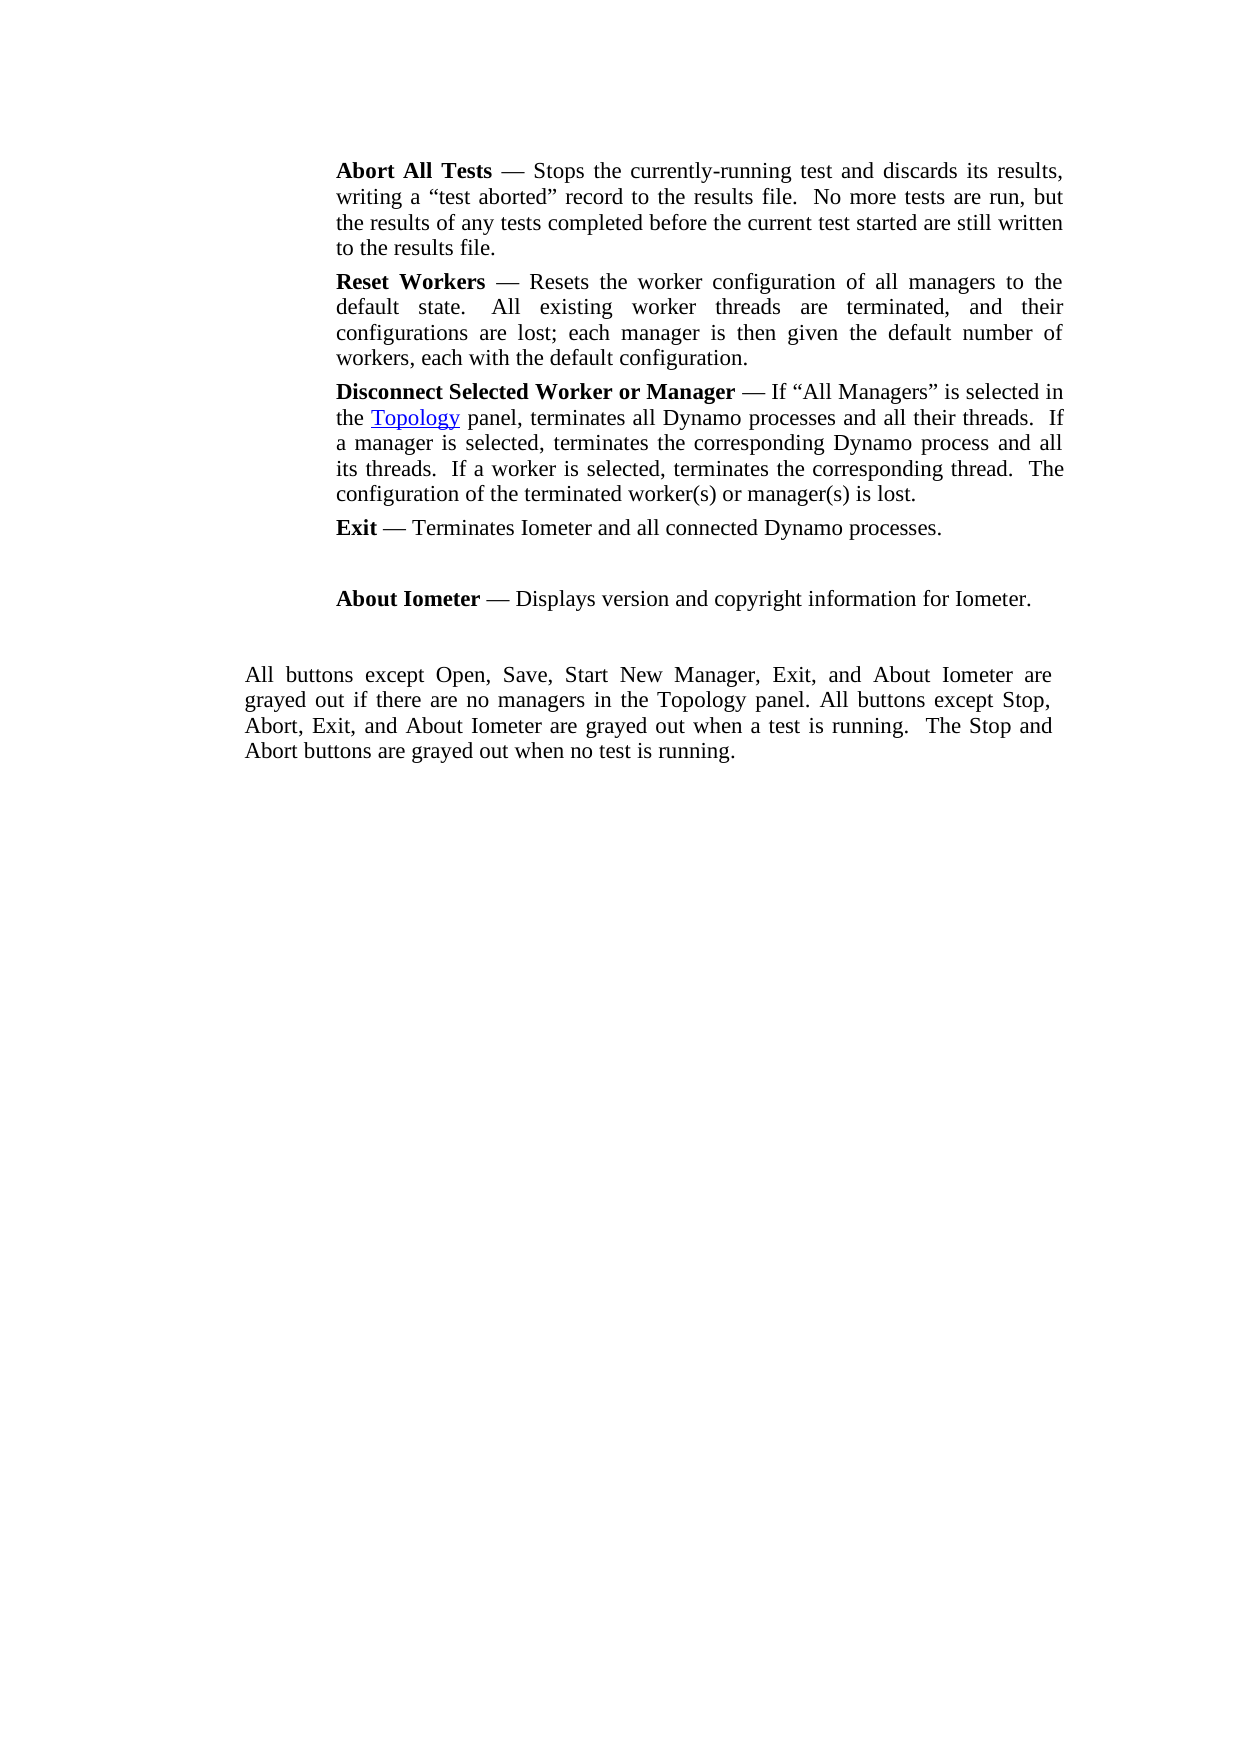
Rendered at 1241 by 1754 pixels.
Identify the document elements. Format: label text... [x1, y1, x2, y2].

table_cell Abort All Tests — Stops the currently-running test and discards its results, writing a “test aborted” record to the results file. No more tests are run, but the results of any tests completed before the current test started are still written to the results file. [336, 150, 1064, 260]
table_cell About Iometer — Displays version and copyright information for Iometer. [336, 578, 1064, 653]
table_cell Exit — Terminates Iometer and all connected Dynamo processes. [336, 507, 1064, 578]
table_cell [244, 578, 336, 653]
table_cell [244, 507, 336, 578]
text All buttons except Open, Save, Start New Manager, Exit, and About Iometer are grayed out if there are no managers in the Topology panel. All buttons except Stop, Abort, Exit, and About Iometer are grayed out when a test is running. The Stop and Abort buttons are grayed out when no test is running. [244, 662, 1053, 764]
table_cell [244, 260, 336, 371]
table_cell Reset Workers — Resets the worker configuration of all managers to the default state. All existing worker threads are terminated, and their configurations are lost; each manager is then given the default number of workers, each with the default configuration. [336, 260, 1064, 371]
table_cell [244, 371, 336, 507]
table_cell Disconnect Selected Worker or Manager — If “All Managers” is selected in the Topology panel, terminates all Dynamo processes and all their threads. If a manager is selected, terminates the corresponding Dynamo process and all its threads. If a worker is selected, terminates the corresponding thread. The configuration of the terminated worker(s) or manager(s) is lost. [336, 371, 1064, 507]
table_cell [244, 150, 336, 260]
